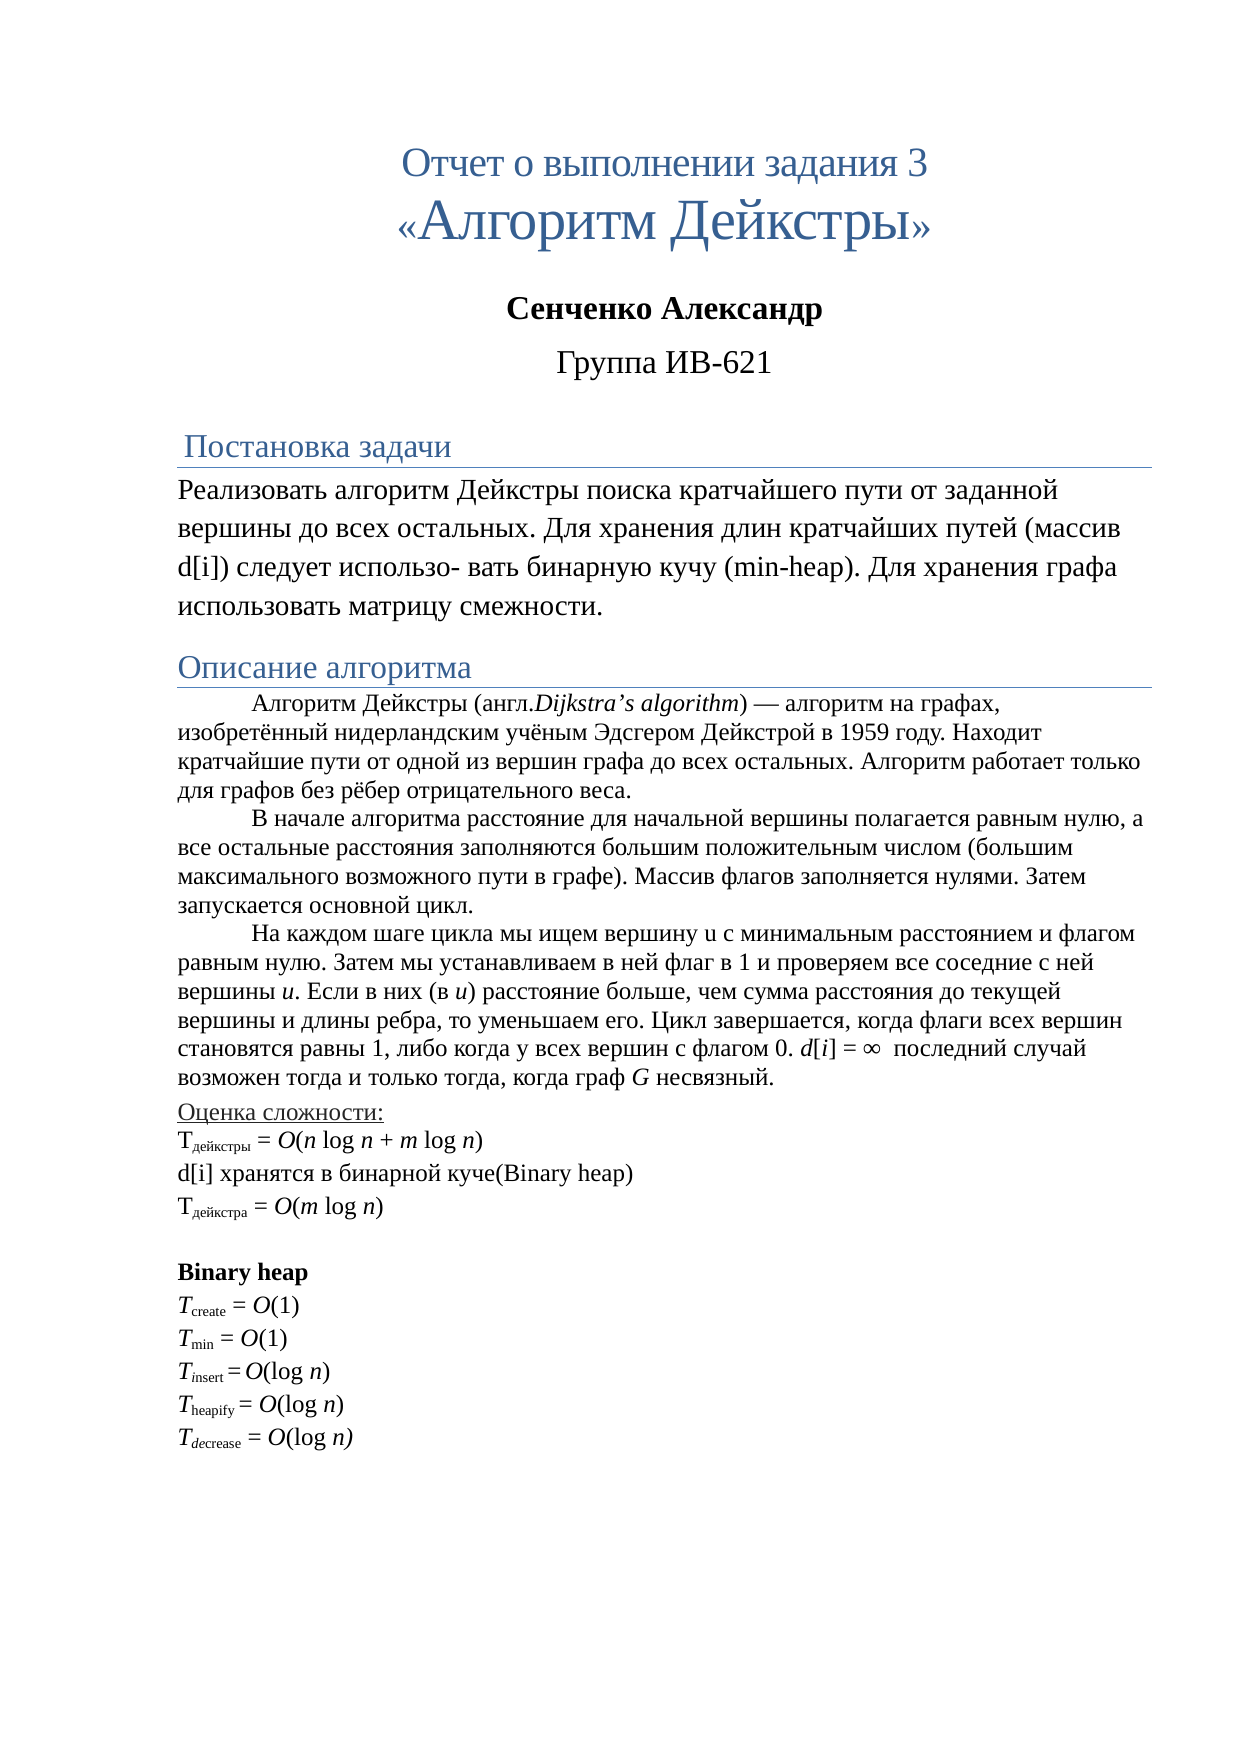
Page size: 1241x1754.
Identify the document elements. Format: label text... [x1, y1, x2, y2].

text Tinsert = O(log n) [177, 1356, 1152, 1385]
text Сенченко Александр [177, 288, 1152, 326]
text Tdecrease = O(log n) [177, 1422, 1152, 1451]
text d[i] хранятся в бинарной куче(Binary heap) [177, 1158, 1152, 1187]
text Оценка сложности: [177, 1091, 1152, 1125]
text Алгоритм Дейкстры (англ.Dijkstra’s algorithm) — алгоритм на графах, изобретённый нидерландским учёным Эдсгером Дейкстрой в 1959 году. Находит кратчайшие пути от одной из вершин графа до всех остальных. Алгоритм работает только для графов без рёбер отрицательного веса. [177, 688, 1152, 803]
text Binary heap [177, 1257, 1152, 1286]
text Группа ИВ-621 [177, 343, 1152, 381]
text В начале алгоритма расстояние для начальной вершины полагается равным нулю, а все остальные расстояния заполняются большим положительным числом (большим максимального возможного пути в графе). Массив флагов заполняется нулями. Затем запускается основной цикл. [177, 803, 1152, 918]
text Реализовать алгоритм Дейкстры поиска кратчайшего пути от заданной вершины до всех остальных. Для хранения длин кратчайших путей (массив d[i]) следует использо- вать бинарную кучу (min-heap). Для хранения графа использовать матрицу смежности. [177, 472, 1152, 621]
text Tдейкстра = O(m log n) [177, 1191, 1152, 1220]
subtitle Постановка задачи [177, 426, 1152, 467]
text Tдейкстры = O(n log n + m log n) [177, 1125, 1152, 1154]
text Tmin = O(1) [177, 1323, 1152, 1352]
text Tcreate = O(1) [177, 1290, 1152, 1319]
title Отчет о выполнении задания 3 «Алгоритм Дейкстры» [177, 137, 1152, 252]
text Theapify = O(log n) [177, 1389, 1152, 1418]
subtitle Описание алгоритма [177, 647, 1152, 687]
text На каждом шаге цикла мы ищем вершину u с минимальным расстоянием и флагом равным нулю. Затем мы устанавливаем в ней флаг в 1 и проверяем все соседние с ней вершины u. Если в них (в u) расстояние больше, чем сумма расстояния до текущей вершины и длины ребра, то уменьшаем его. Цикл завершается, когда флаги всех вершин становятся равны 1, либо когда у всех вершин c флагом 0. d[i] = ∞ последний случай возможен тогда и только тогда, когда граф G несвязный. [177, 918, 1152, 1091]
